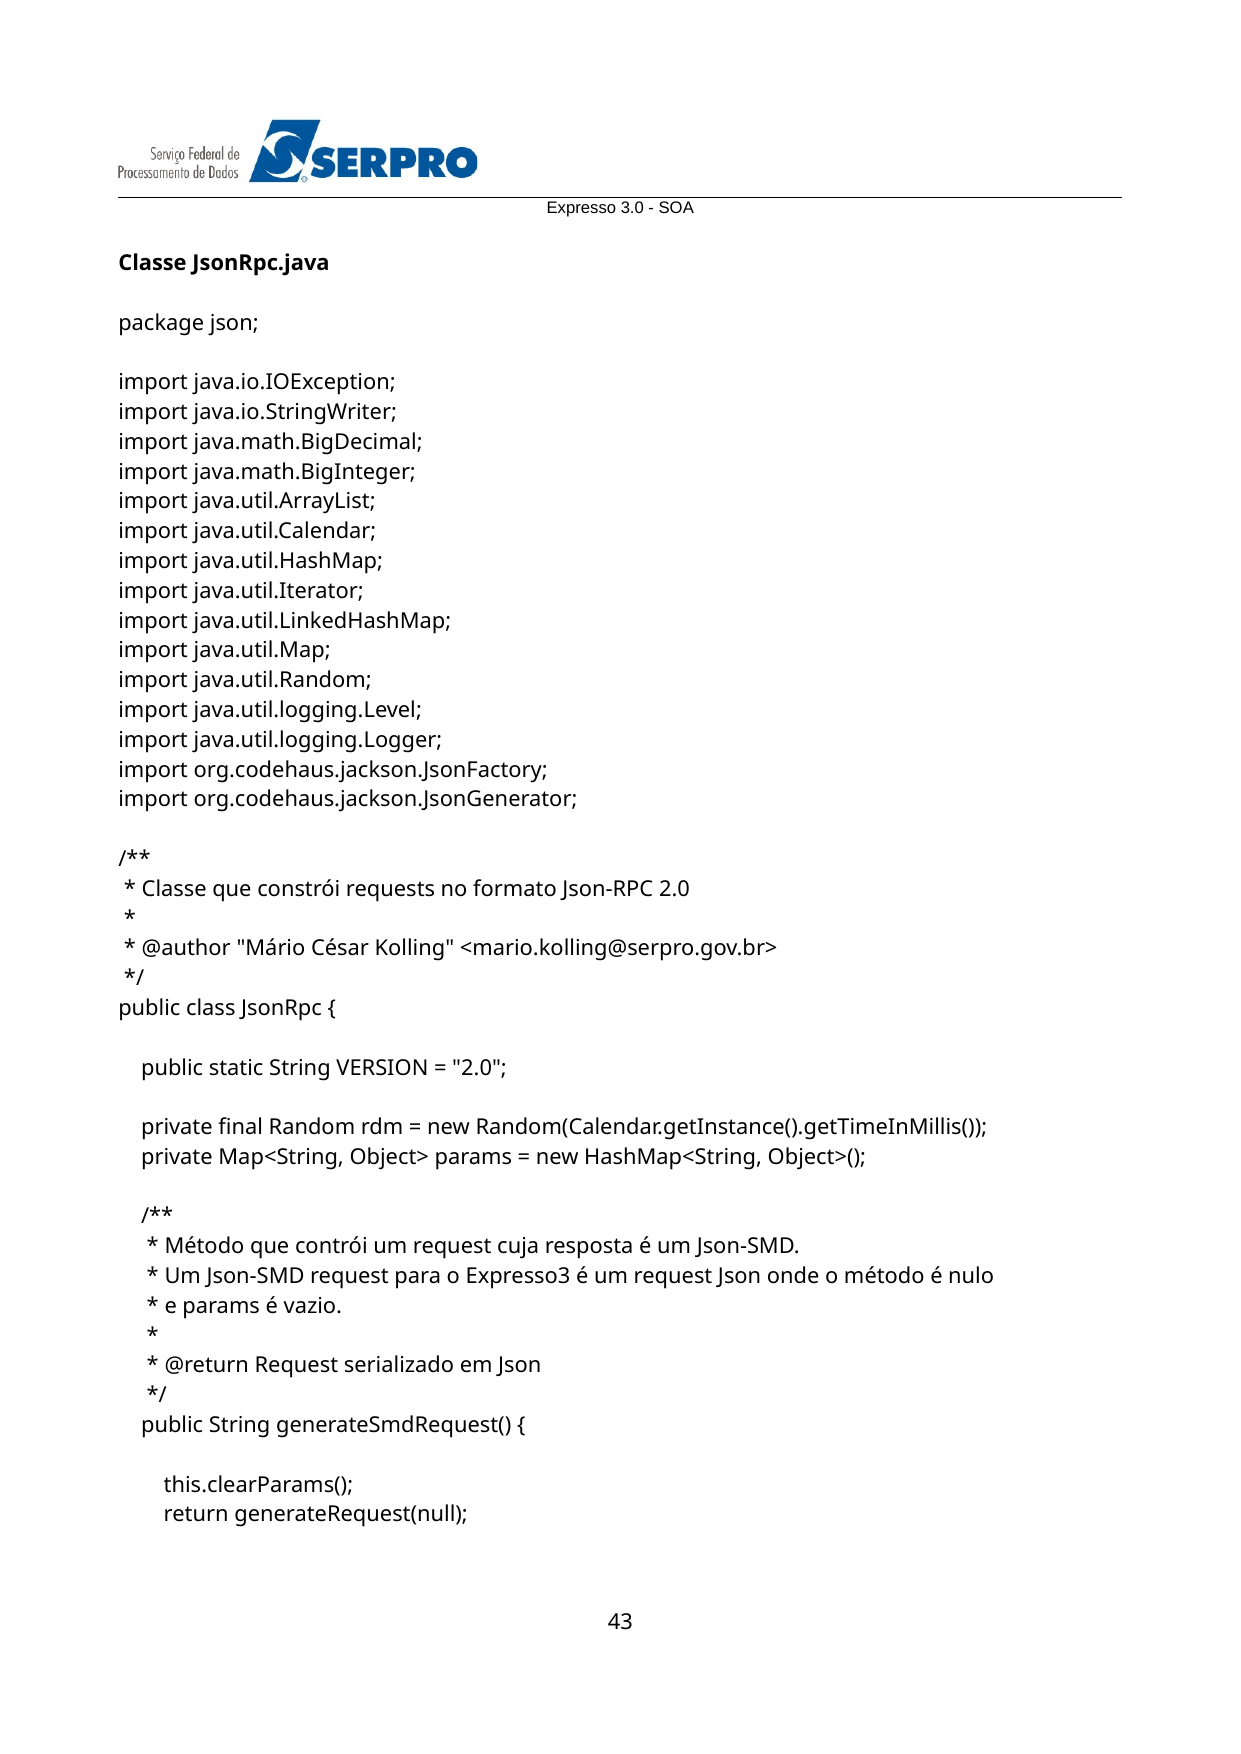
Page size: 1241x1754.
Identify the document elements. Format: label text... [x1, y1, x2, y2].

text import java.util.logging.Level; [118, 694, 1122, 724]
text */ [118, 962, 1122, 992]
text * Classe que constrói requests no formato Json-RPC 2.0 [118, 873, 1122, 903]
text return generateRequest(null); [118, 1498, 1122, 1528]
text import java.math.BigDecimal; [118, 426, 1122, 456]
text import java.util.Calendar; [118, 515, 1122, 545]
text * Um Json-SMD request para o Expresso3 é um request Json onde o método é nulo [118, 1260, 1122, 1290]
text import java.util.logging.Logger; [118, 724, 1122, 754]
text import java.util.Iterator; [118, 575, 1122, 605]
text * @author "Mário César Kolling" <mario.kolling@serpro.gov.br> [118, 932, 1122, 962]
text Classe JsonRpc.java [118, 247, 1122, 277]
text * [118, 1320, 1122, 1349]
text public static String VERSION = "2.0"; [118, 1052, 1122, 1081]
text private final Random rdm = new Random(Calendar.getInstance().getTimeInMillis()); [118, 1111, 1122, 1141]
text private Map<String, Object> params = new HashMap<String, Object>(); [118, 1141, 1122, 1171]
picture [118, 118, 478, 183]
text public String generateSmdRequest() { [118, 1409, 1122, 1439]
text import java.io.IOException; [118, 366, 1122, 396]
text import java.util.HashMap; [118, 545, 1122, 575]
text import java.io.StringWriter; [118, 396, 1122, 426]
text * Método que contrói um request cuja resposta é um Json-SMD. [118, 1230, 1122, 1260]
text * [118, 903, 1122, 932]
text * @return Request serializado em Json [118, 1349, 1122, 1379]
text import org.codehaus.jackson.JsonGenerator; [118, 783, 1122, 813]
text */ [118, 1379, 1122, 1409]
text import java.util.Random; [118, 664, 1122, 694]
text public class JsonRpc { [118, 992, 1122, 1022]
text import java.util.Map; [118, 634, 1122, 664]
text /** [118, 843, 1122, 873]
text package json; [118, 307, 1122, 337]
text import java.util.ArrayList; [118, 486, 1122, 515]
text import org.codehaus.jackson.JsonFactory; [118, 754, 1122, 783]
text this.clearParams(); [118, 1469, 1122, 1498]
text * e params é vazio. [118, 1290, 1122, 1320]
text import java.util.LinkedHashMap; [118, 605, 1122, 634]
text /** [118, 1201, 1122, 1230]
text import java.math.BigInteger; [118, 456, 1122, 486]
